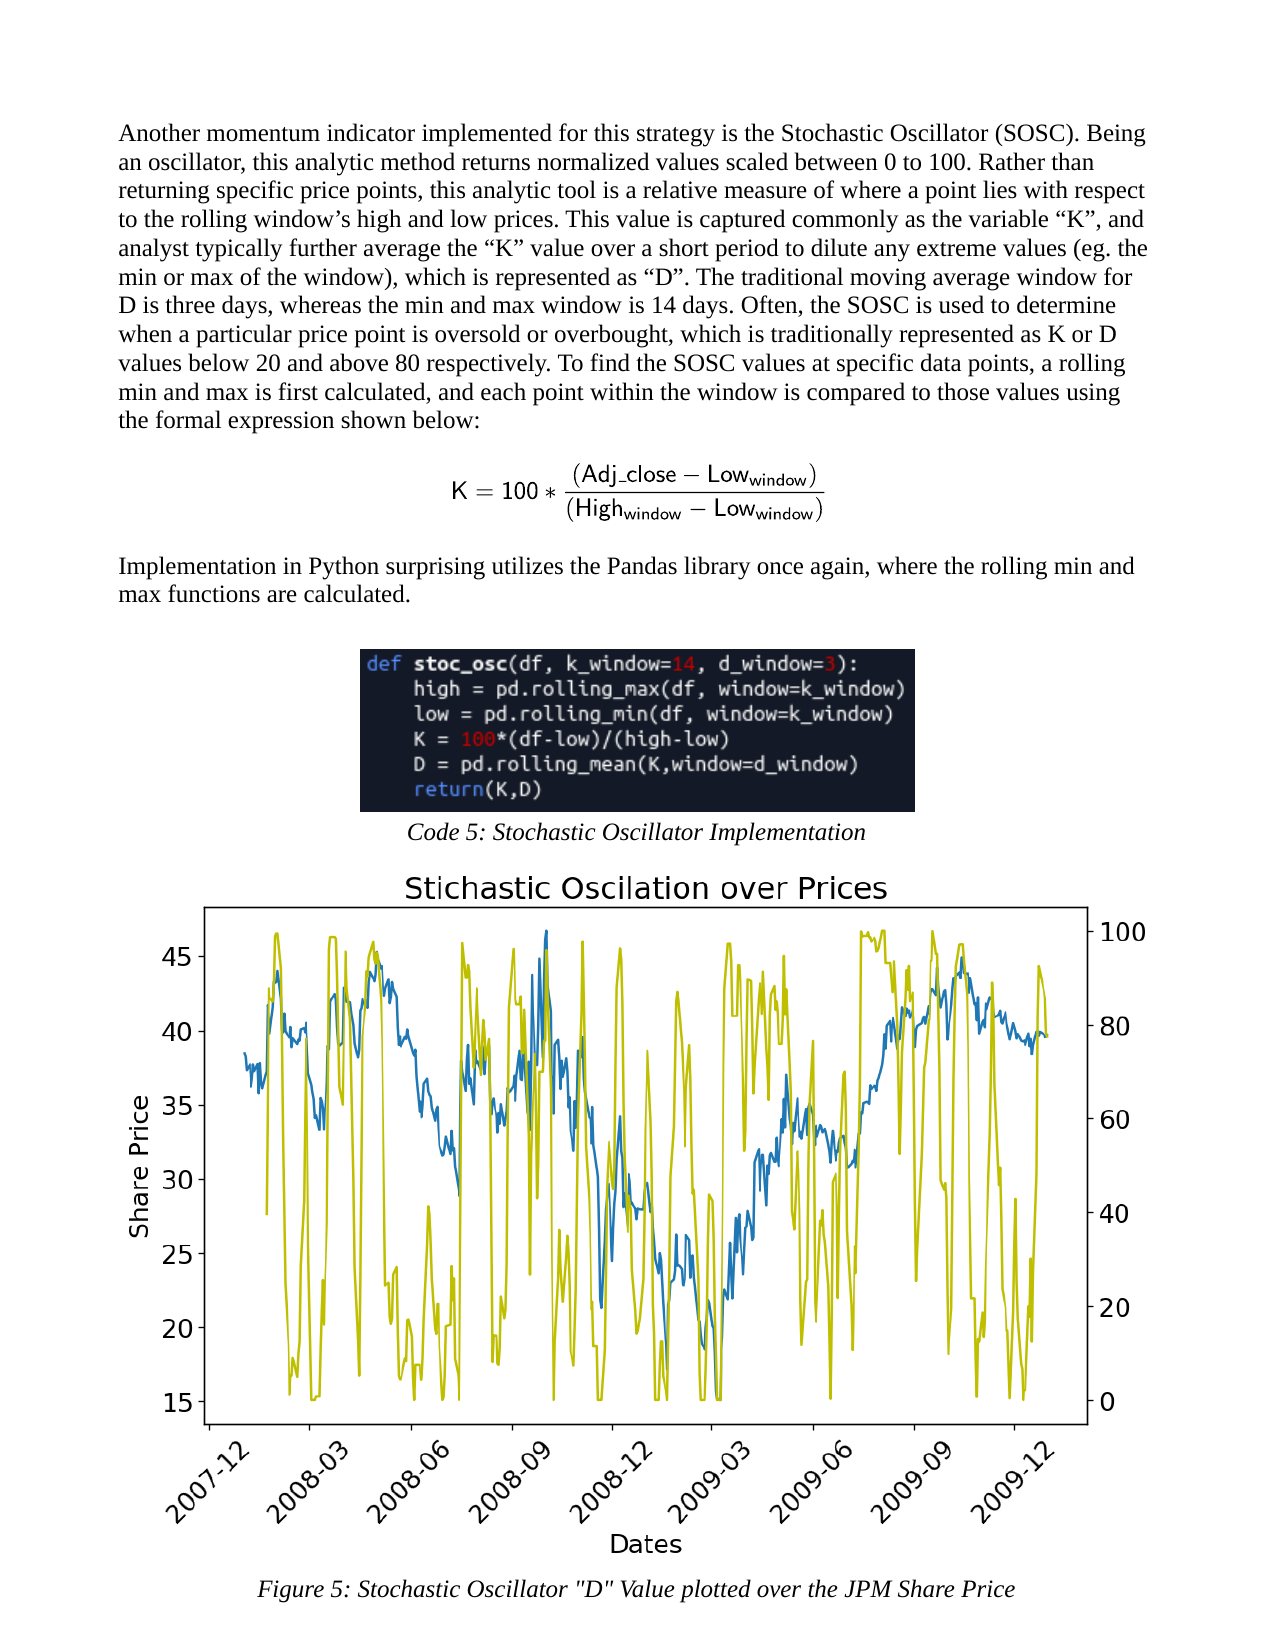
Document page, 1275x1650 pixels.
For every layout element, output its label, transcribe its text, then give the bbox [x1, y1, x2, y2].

text Figure 5: Stochastic Oscillator "D" Value plotted over the JPM Share Price [118, 1569, 1157, 1603]
picture [118, 864, 1157, 1569]
text Code 5: Stochastic Oscillator Implementation [360, 812, 915, 846]
picture [360, 649, 915, 812]
text Another momentum indicator implemented for this strategy is the Stochastic Oscillator (SOSC). Being an oscillator, this analytic method returns normalized values scaled between 0 to 100. Rather than returning specific price points, this analytic tool is a relative measure of where a point lies with respect to the rolling window’s high and low prices. This value is captured commonly as the variable “K”, and analyst typically further average the “K” value over a short period to dilute any extreme values (eg. the min or max of the window), which is represented as “D”. The traditional moving average window for D is three days, whereas the min and max window is 14 days. Often, the SOSC is used to determine when a particular price point is oversold or overbought, which is traditionally represented as K or D values below 20 and above 80 respectively. To find the SOSC values at specific data points, a rolling min and max is first calculated, and each point within the window is compared to those values using the formal expression shown below: [118, 118, 1157, 434]
text Implementation in Python surprising utilizes the Pandas library once again, where the rolling min and max functions are calculated. [118, 551, 1157, 608]
